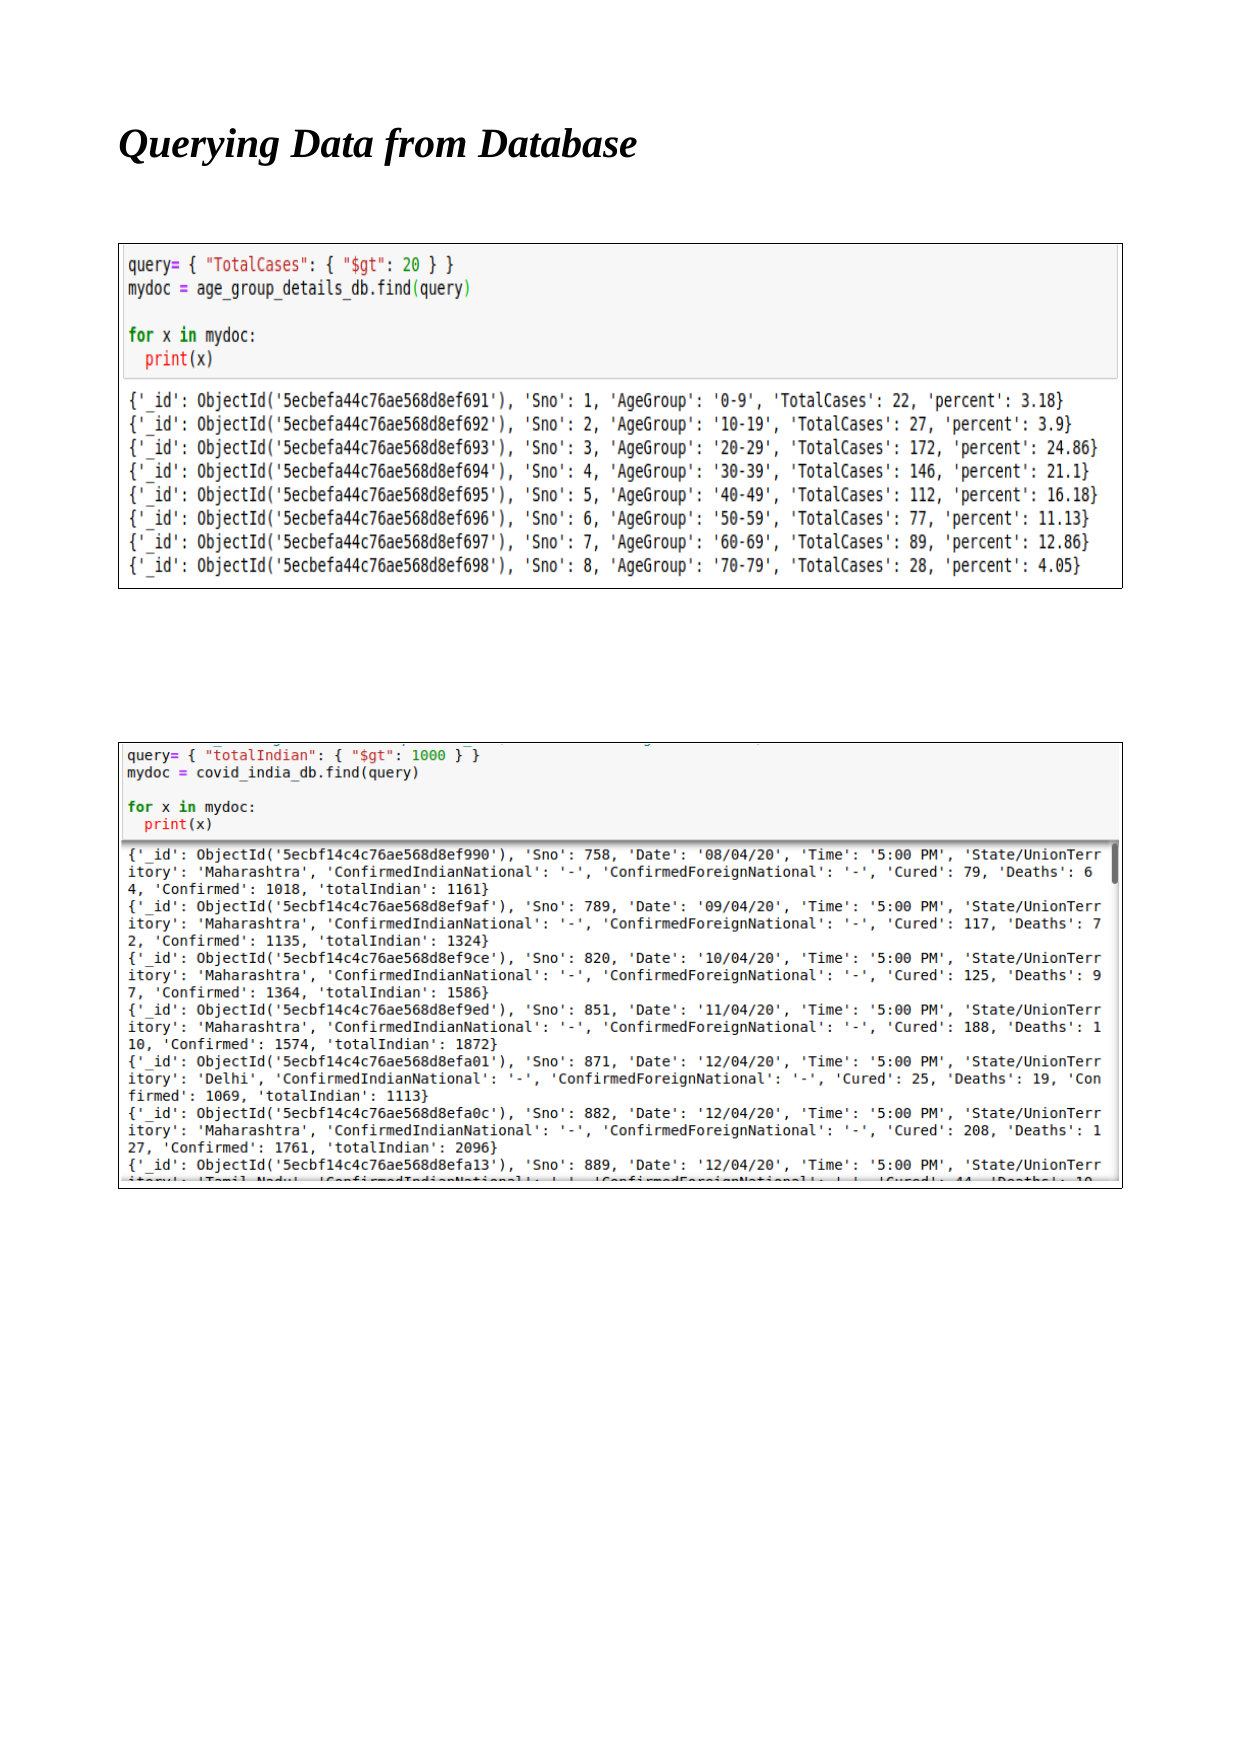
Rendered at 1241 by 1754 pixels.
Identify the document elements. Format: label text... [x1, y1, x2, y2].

picture [121, 744, 1119, 1185]
text Querying Data from Database [118, 118, 1122, 166]
picture [121, 245, 1119, 586]
